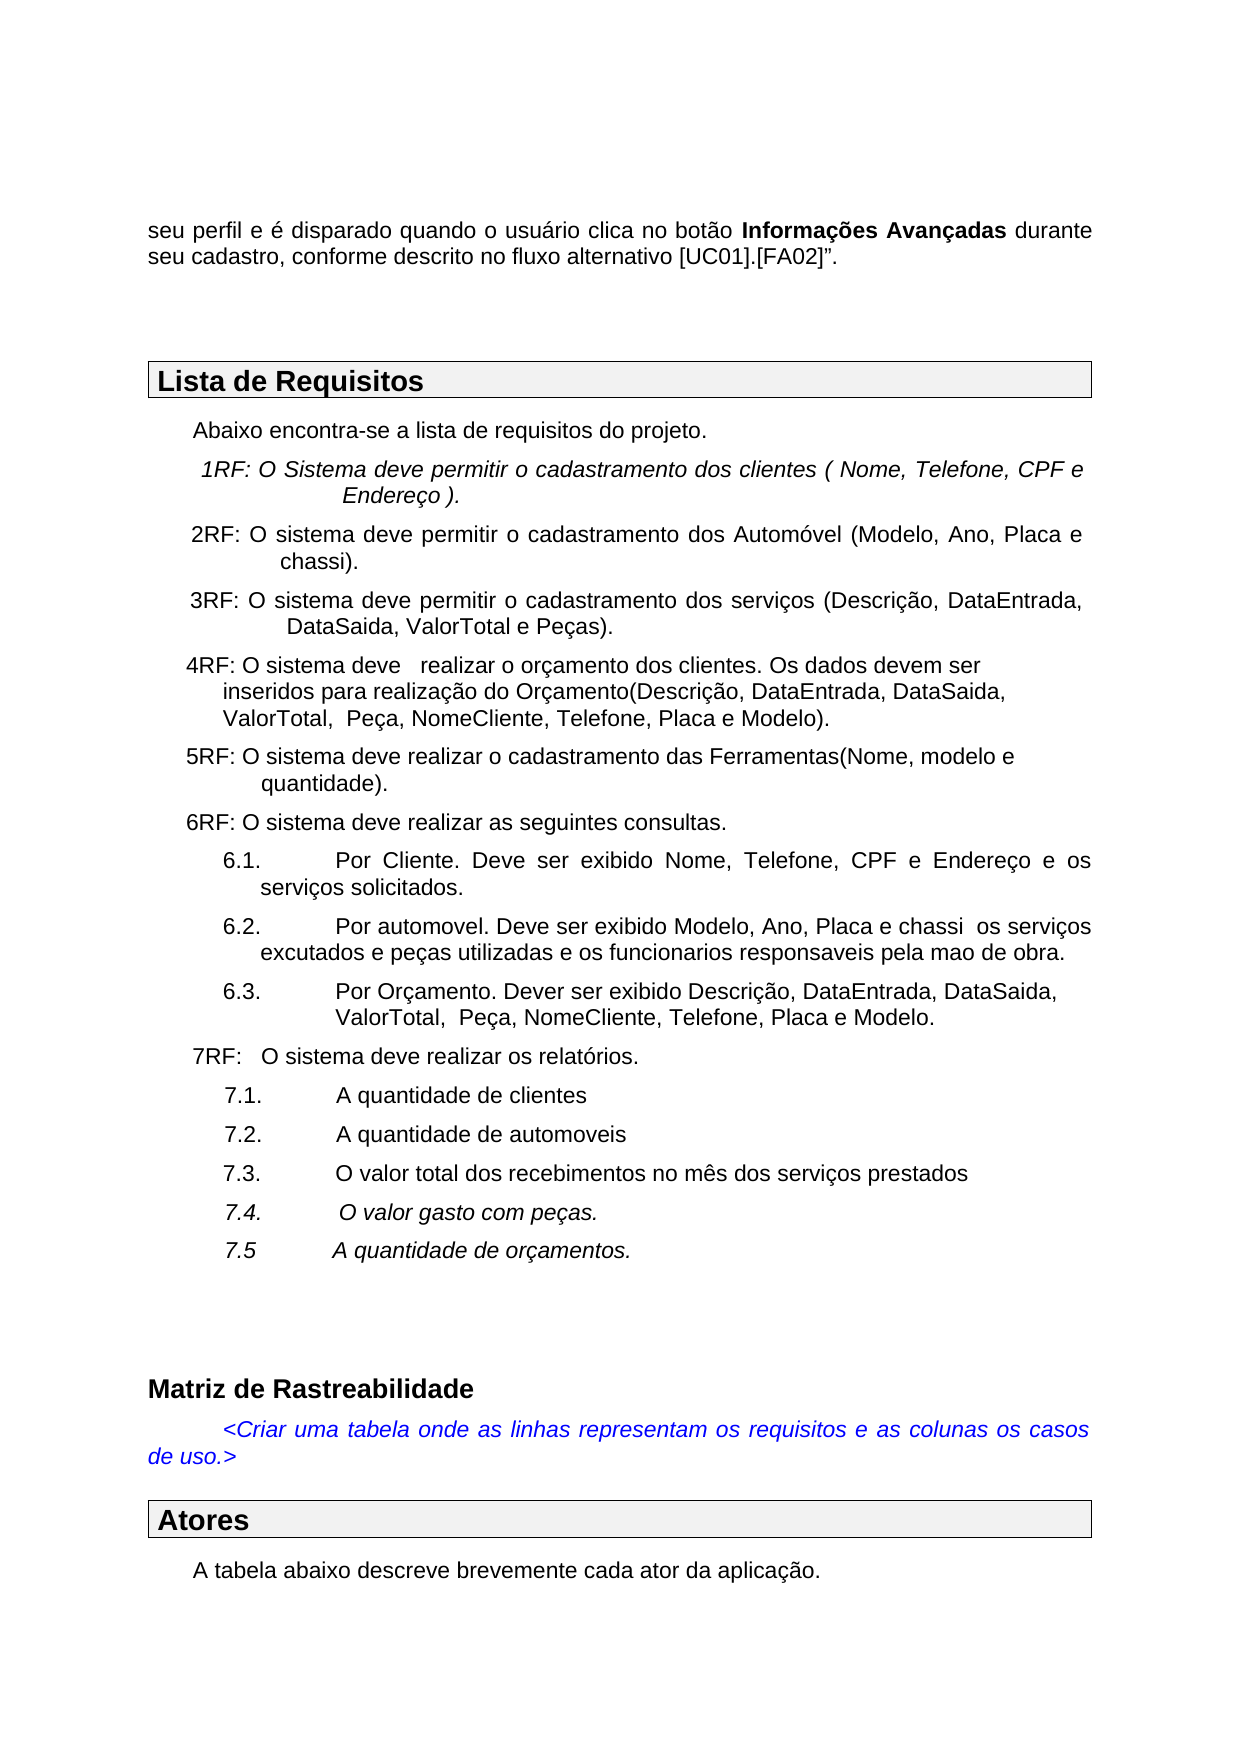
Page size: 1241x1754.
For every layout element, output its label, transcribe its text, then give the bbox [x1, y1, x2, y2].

list Por automovel. Deve ser exibido Modelo, Ano, Placa e chassi os serviços excutados e peças utilizadas e os funcionarios responsaveis pela mao de obra. [223, 913, 1092, 965]
text 7.4. O valor gasto com peças. [148, 1198, 1092, 1225]
text 7.5 A quantidade de orçamentos. [148, 1237, 1092, 1264]
text 5RF: O sistema deve realizar o cadastramento das Ferramentas(Nome, modelo e quantidade). [148, 743, 1092, 796]
subtitle Matriz de Rastreabilidade [148, 1373, 1092, 1404]
text 7.1. A quantidade de clientes [148, 1082, 1092, 1108]
text A tabela abaixo descreve brevemente cada ator da aplicação. [148, 1557, 1092, 1583]
text 3RF: O sistema deve permitir o cadastramento dos serviços (Descrição, DataEntrada, DataSaida, ValorTotal e Peças). [148, 587, 1092, 639]
list Por Orçamento. Dever ser exibido Descrição, DataEntrada, DataSaida, ValorTotal, Peça, NomeCliente, Telefone, Placa e Modelo. [223, 978, 1092, 1031]
text 1RF: O Sistema deve permitir o cadastramento dos clientes ( Nome, Telefone, CPF e Endereço ). [148, 456, 1092, 509]
text 2RF: O sistema deve permitir o cadastramento dos Automóvel (Modelo, Ano, Placa e chassi). [148, 521, 1092, 574]
list O valor total dos recebimentos no mês dos serviços prestados [223, 1159, 1092, 1186]
text 6RF: O sistema deve realizar as seguintes consultas. [148, 808, 1092, 835]
text Abaixo encontra-se a lista de requisitos do projeto. [148, 417, 1092, 444]
subtitle Lista de Requisitos [149, 362, 1091, 397]
text 7RF: O sistema deve realizar os relatórios. [148, 1043, 1092, 1069]
text 7.2. A quantidade de automoveis [148, 1121, 1092, 1147]
text <Criar uma tabela onde as linhas representam os requisitos e as colunas os casos de uso.> [148, 1416, 1092, 1469]
text 4RF: O sistema deve realizar o orçamento dos clientes. Os dados devem ser inseridos para realização do Orçamento(Descrição, DataEntrada, DataSaida, ValorTotal, Peça, NomeCliente, Telefone, Placa e Modelo). [148, 652, 1092, 731]
text seu perfil e é disparado quando o usuário clica no botão Informações Avançadas durante seu cadastro, conforme descrito no fluxo alternativo [UC01].[FA02]”. [148, 217, 1092, 269]
list Por Cliente. Deve ser exibido Nome, Telefone, CPF e Endereço e os serviços solicitados. [223, 847, 1092, 900]
subtitle Atores [149, 1501, 1091, 1537]
